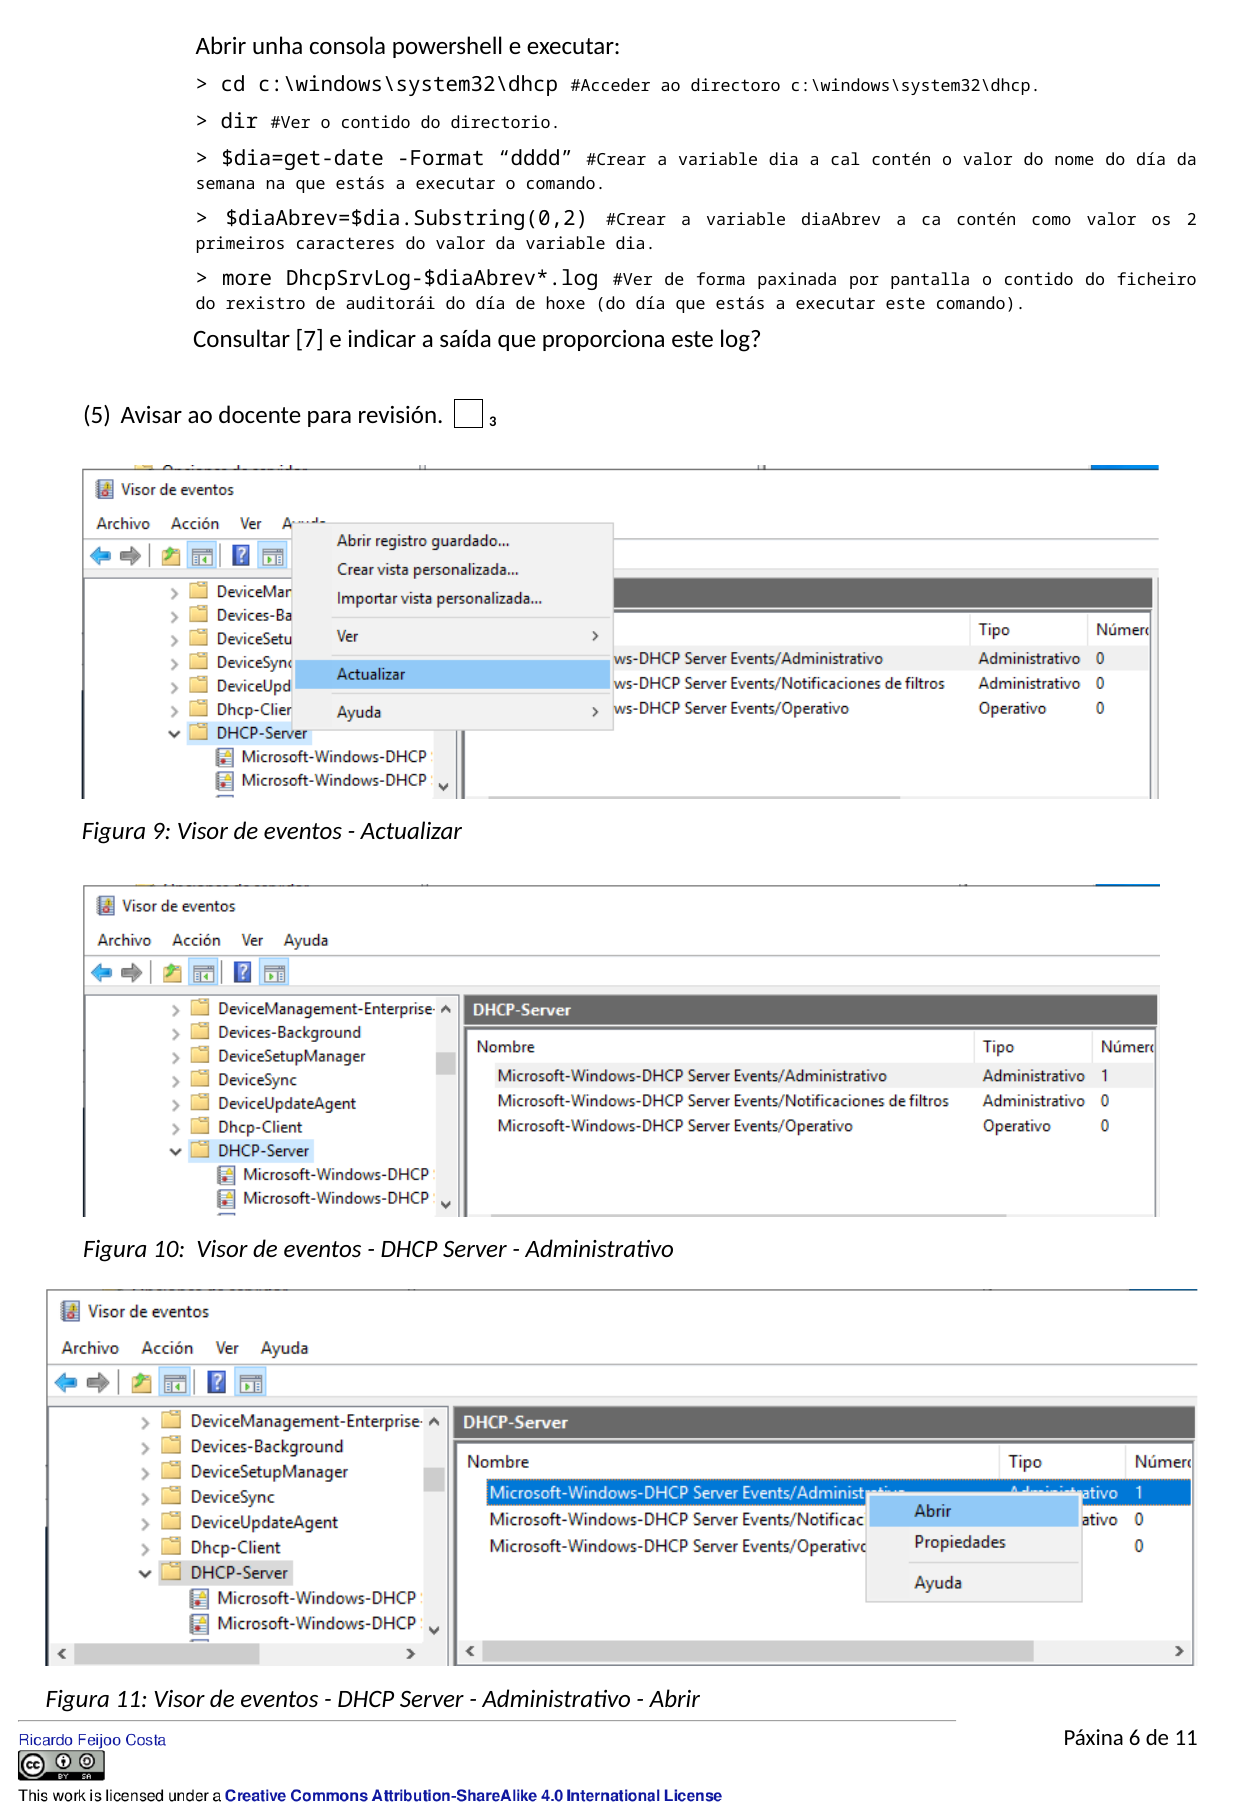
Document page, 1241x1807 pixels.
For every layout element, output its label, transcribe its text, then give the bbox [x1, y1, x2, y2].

text Consultar [7] e indicar a saída que proporciona este log? [45, 323, 1197, 354]
picture [82, 884, 1160, 1217]
picture [8, 1715, 957, 1806]
picture [81, 465, 1159, 799]
text Figura 10: Visor de eventos - DHCP Server - Administrativo - Abrir [45, 1666, 1197, 1713]
list > $dia=get-date -Format “dddd” #Crear a variable dia a cal contén o valor do nome do día da semana na que estás a executar o comando. [158, 143, 1197, 195]
list Abrir unha consola powershell e executar: [158, 30, 1197, 60]
picture [45, 1289, 1198, 1666]
list > cd c:\windows\system32\dhcp #Acceder ao directoro c:\windows\system32\dhcp. [158, 69, 1197, 98]
list > $diaAbrev=$dia.Substring(0,2) #Crear a variable diaAbrev a ca contén como valor os 2 primeiros caracteres do valor da variable dia. [158, 203, 1197, 254]
list > more DhcpSrvLog-$diaAbrev*.log #Ver de forma paxinada por pantalla o contido do ficheiro do rexistro de auditorái do día de hoxe (do día que estás a executar este comando). [158, 263, 1197, 314]
list Avisar ao docente para revisión. 3 [83, 399, 1197, 430]
text Figura 11: Visor de eventos - Actualizar [82, 799, 1159, 846]
text Figura 9: Visor de eventos - DHCP Server - Administrativo [83, 1217, 1160, 1264]
list > dir #Ver o contido do directorio. [158, 106, 1197, 135]
